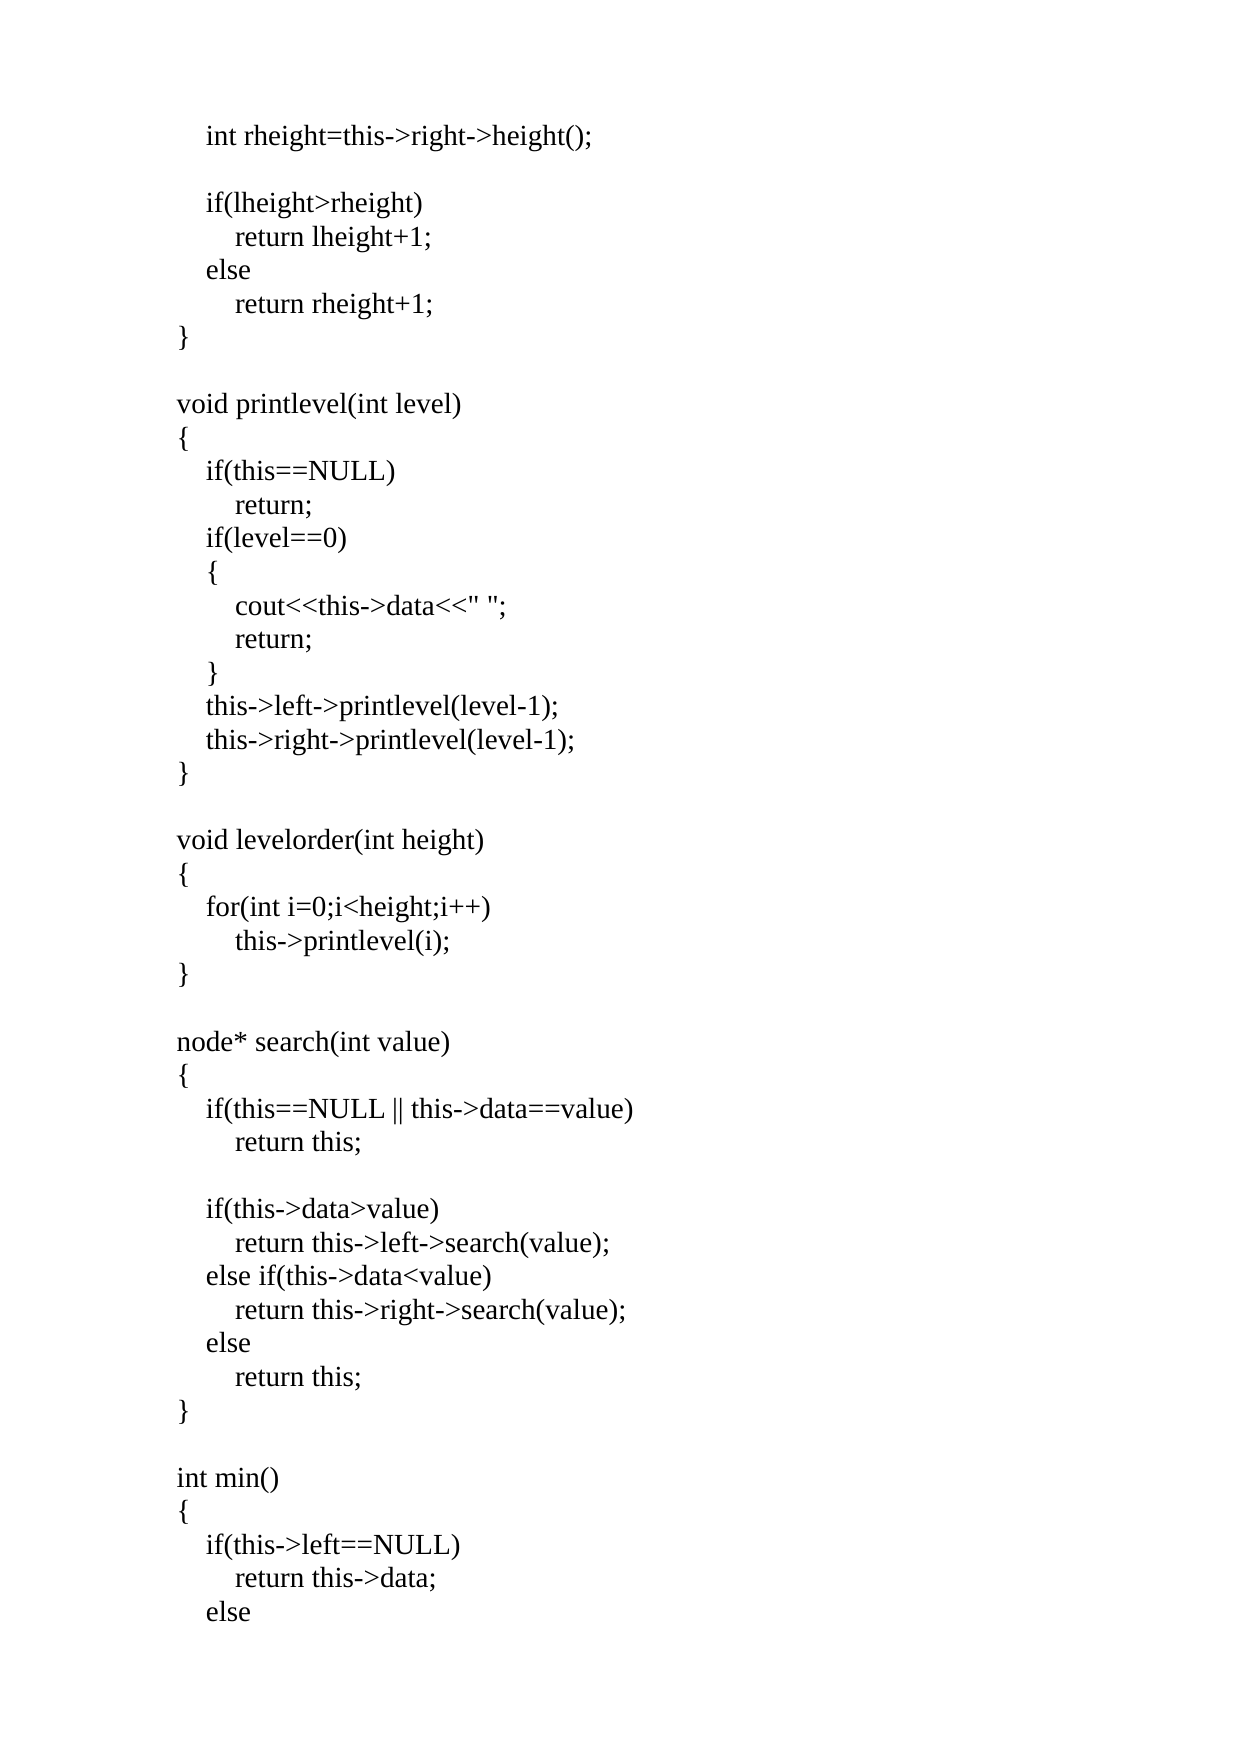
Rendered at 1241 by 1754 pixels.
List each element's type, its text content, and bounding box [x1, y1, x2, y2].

text if(this->data>value) [118, 1191, 1122, 1225]
text else [118, 252, 1122, 286]
text } [118, 319, 1122, 353]
text return this->data; [118, 1560, 1122, 1594]
text { [118, 554, 1122, 588]
text return rheight+1; [118, 286, 1122, 319]
text return this->left->search(value); [118, 1225, 1122, 1258]
text return this; [118, 1359, 1122, 1393]
text { [118, 1057, 1122, 1091]
text if(this==NULL) [118, 453, 1122, 487]
text return lheight+1; [118, 219, 1122, 252]
text return; [118, 621, 1122, 655]
text return; [118, 487, 1122, 521]
text int rheight=this->right->height(); [118, 118, 1122, 152]
text { [118, 420, 1122, 453]
text return this->right->search(value); [118, 1292, 1122, 1326]
text this->left->printlevel(level-1); [118, 688, 1122, 722]
text this->printlevel(i); [118, 923, 1122, 957]
text if(level==0) [118, 521, 1122, 554]
text int min() [118, 1460, 1122, 1493]
text cout<<this->data<<" "; [118, 588, 1122, 621]
text } [118, 1393, 1122, 1426]
text } [118, 755, 1122, 789]
text void levelorder(int height) [118, 822, 1122, 856]
text } [118, 655, 1122, 688]
text else [118, 1326, 1122, 1359]
text node* search(int value) [118, 1024, 1122, 1057]
text return this; [118, 1124, 1122, 1158]
text } [118, 957, 1122, 990]
text void printlevel(int level) [118, 386, 1122, 420]
text { [118, 856, 1122, 889]
text else if(this->data<value) [118, 1258, 1122, 1292]
text if(lheight>rheight) [118, 185, 1122, 219]
text if(this==NULL || this->data==value) [118, 1091, 1122, 1124]
text this->right->printlevel(level-1); [118, 722, 1122, 755]
text if(this->left==NULL) [118, 1527, 1122, 1560]
text for(int i=0;i<height;i++) [118, 889, 1122, 923]
text { [118, 1493, 1122, 1527]
text else [118, 1594, 1122, 1627]
